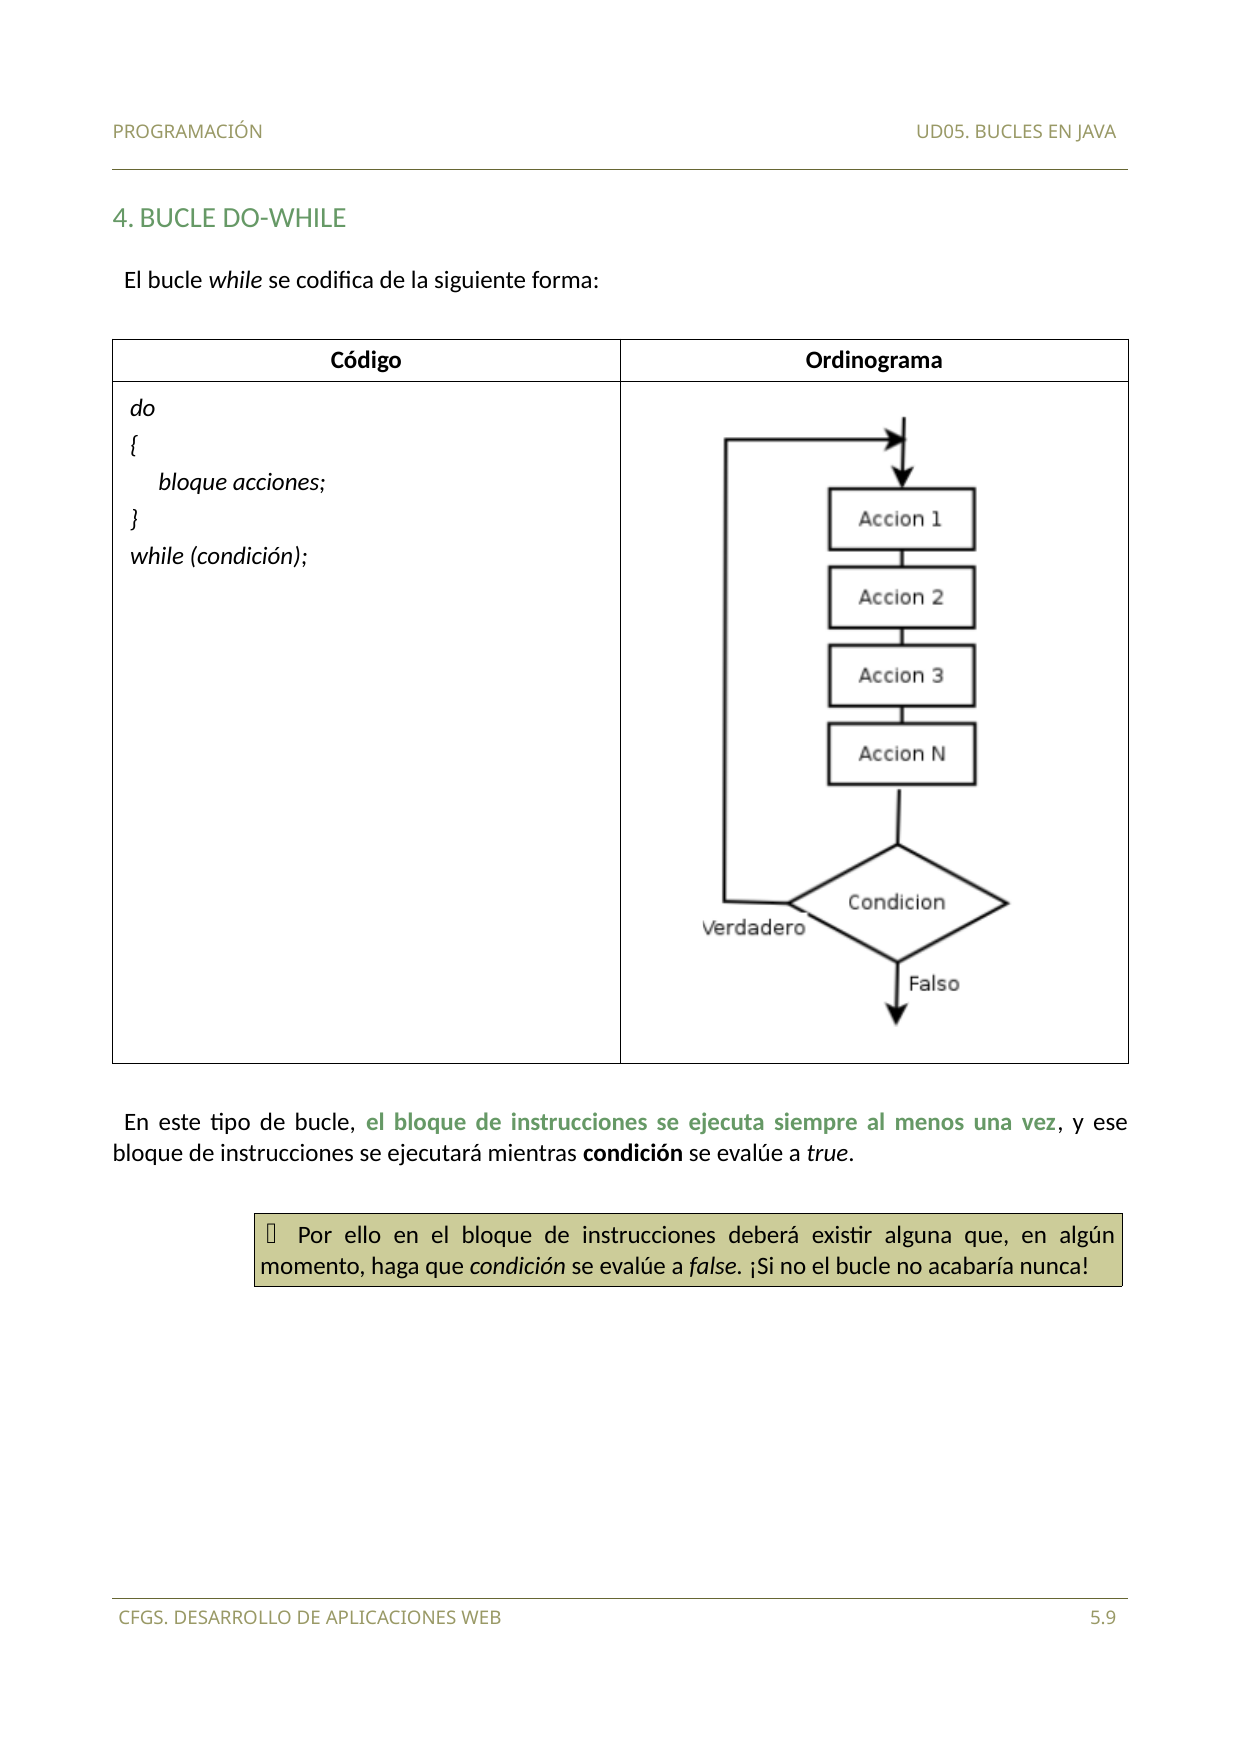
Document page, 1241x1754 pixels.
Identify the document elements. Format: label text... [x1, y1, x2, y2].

text En este tipo de bucle, el bloque de instrucciones se ejecuta siempre al menos una vez, y ese bloque de instrucciones se ejecutará mientras condición se evalúe a true. [112, 1106, 1128, 1167]
text  Por ello en el bloque de instrucciones deberá existir alguna que, en algún momento, haga que condición se evalúe a false. ¡Si no el bucle no acabaría nunca! [255, 1214, 1122, 1286]
subtitle Bucle do-while [112, 199, 1128, 234]
picture [702, 386, 1045, 1027]
table_cell do { bloque acciones; } while (condición); [113, 382, 620, 1063]
text El bucle while se codifica de la siguiente forma: [112, 264, 1128, 295]
table_cell [621, 382, 1128, 1063]
table_header Ordinograma [621, 340, 1128, 381]
table_header Código [113, 340, 620, 381]
